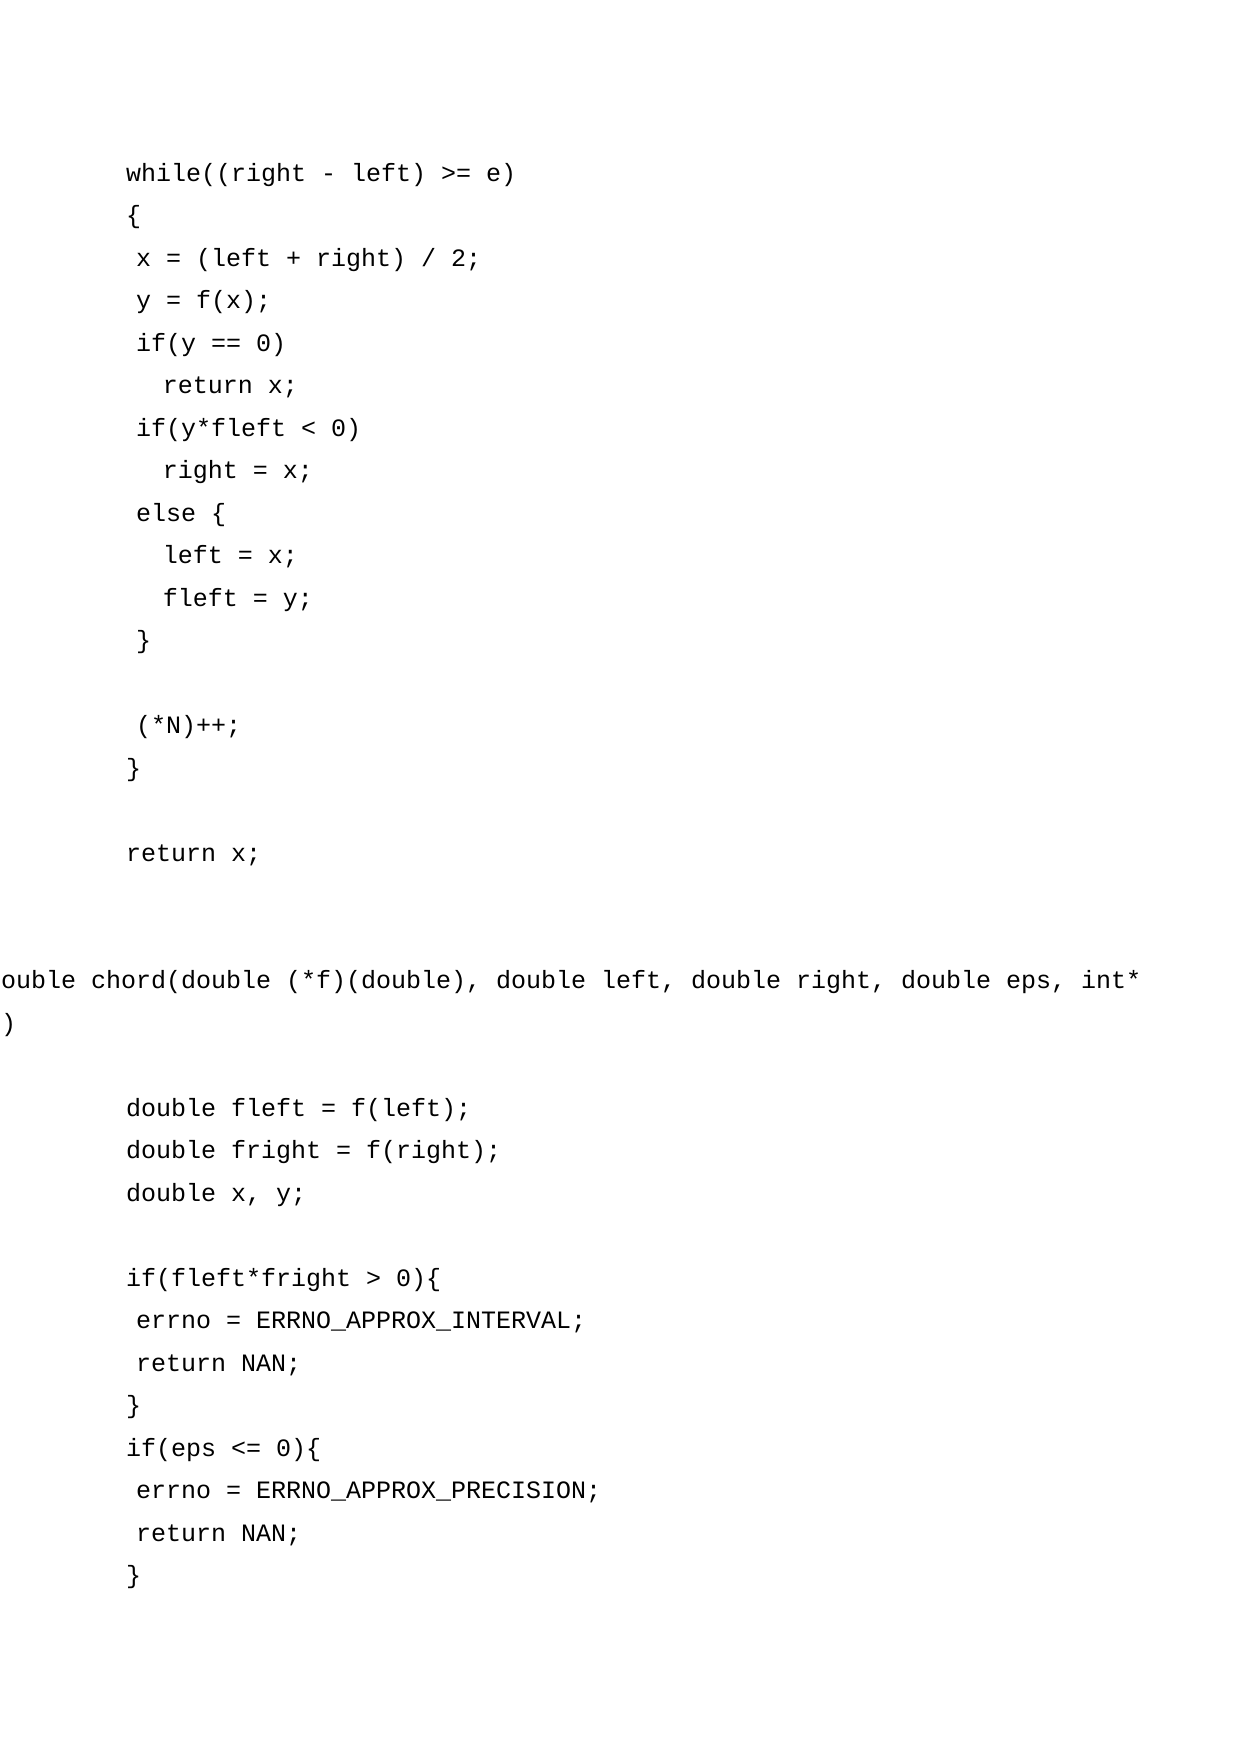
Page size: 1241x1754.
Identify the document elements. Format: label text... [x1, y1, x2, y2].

text double fleft = f(left); [0, 1096, 1152, 1124]
text return x; [0, 841, 1152, 869]
text } [0, 628, 1152, 656]
text } [0, 756, 1152, 784]
text fleft = y; [0, 586, 1152, 614]
text { [0, 1053, 1152, 1081]
text double chord(double (*f)(double), double left, double right, double eps, int* N) [0, 968, 1152, 1039]
text (*N)++; [0, 713, 1152, 741]
text double x, y; [0, 1181, 1152, 1209]
text if(y == 0) [0, 331, 1152, 359]
text while((right - left) >= e) [0, 161, 1152, 189]
text if(fleft*fright > 0){ [0, 1266, 1152, 1294]
text if(y*fleft < 0) [0, 416, 1152, 444]
text y = f(x); [0, 288, 1152, 316]
text errno = ERRNO_APPROX_INTERVAL; [0, 1308, 1152, 1336]
text return x; [0, 373, 1152, 401]
text return NAN; [0, 1351, 1152, 1379]
text left = x; [0, 543, 1152, 571]
text return NAN; [0, 1521, 1152, 1549]
text right = x; [0, 458, 1152, 486]
text if(eps <= 0){ [0, 1436, 1152, 1464]
text x = (left + right) / 2; [0, 246, 1152, 274]
text { [0, 203, 1152, 231]
text } [0, 1393, 1152, 1421]
text } [0, 1563, 1152, 1591]
text else { [0, 501, 1152, 529]
text errno = ERRNO_APPROX_PRECISION; [0, 1478, 1152, 1506]
text } [0, 883, 1152, 911]
text double fright = f(right); [0, 1138, 1152, 1166]
